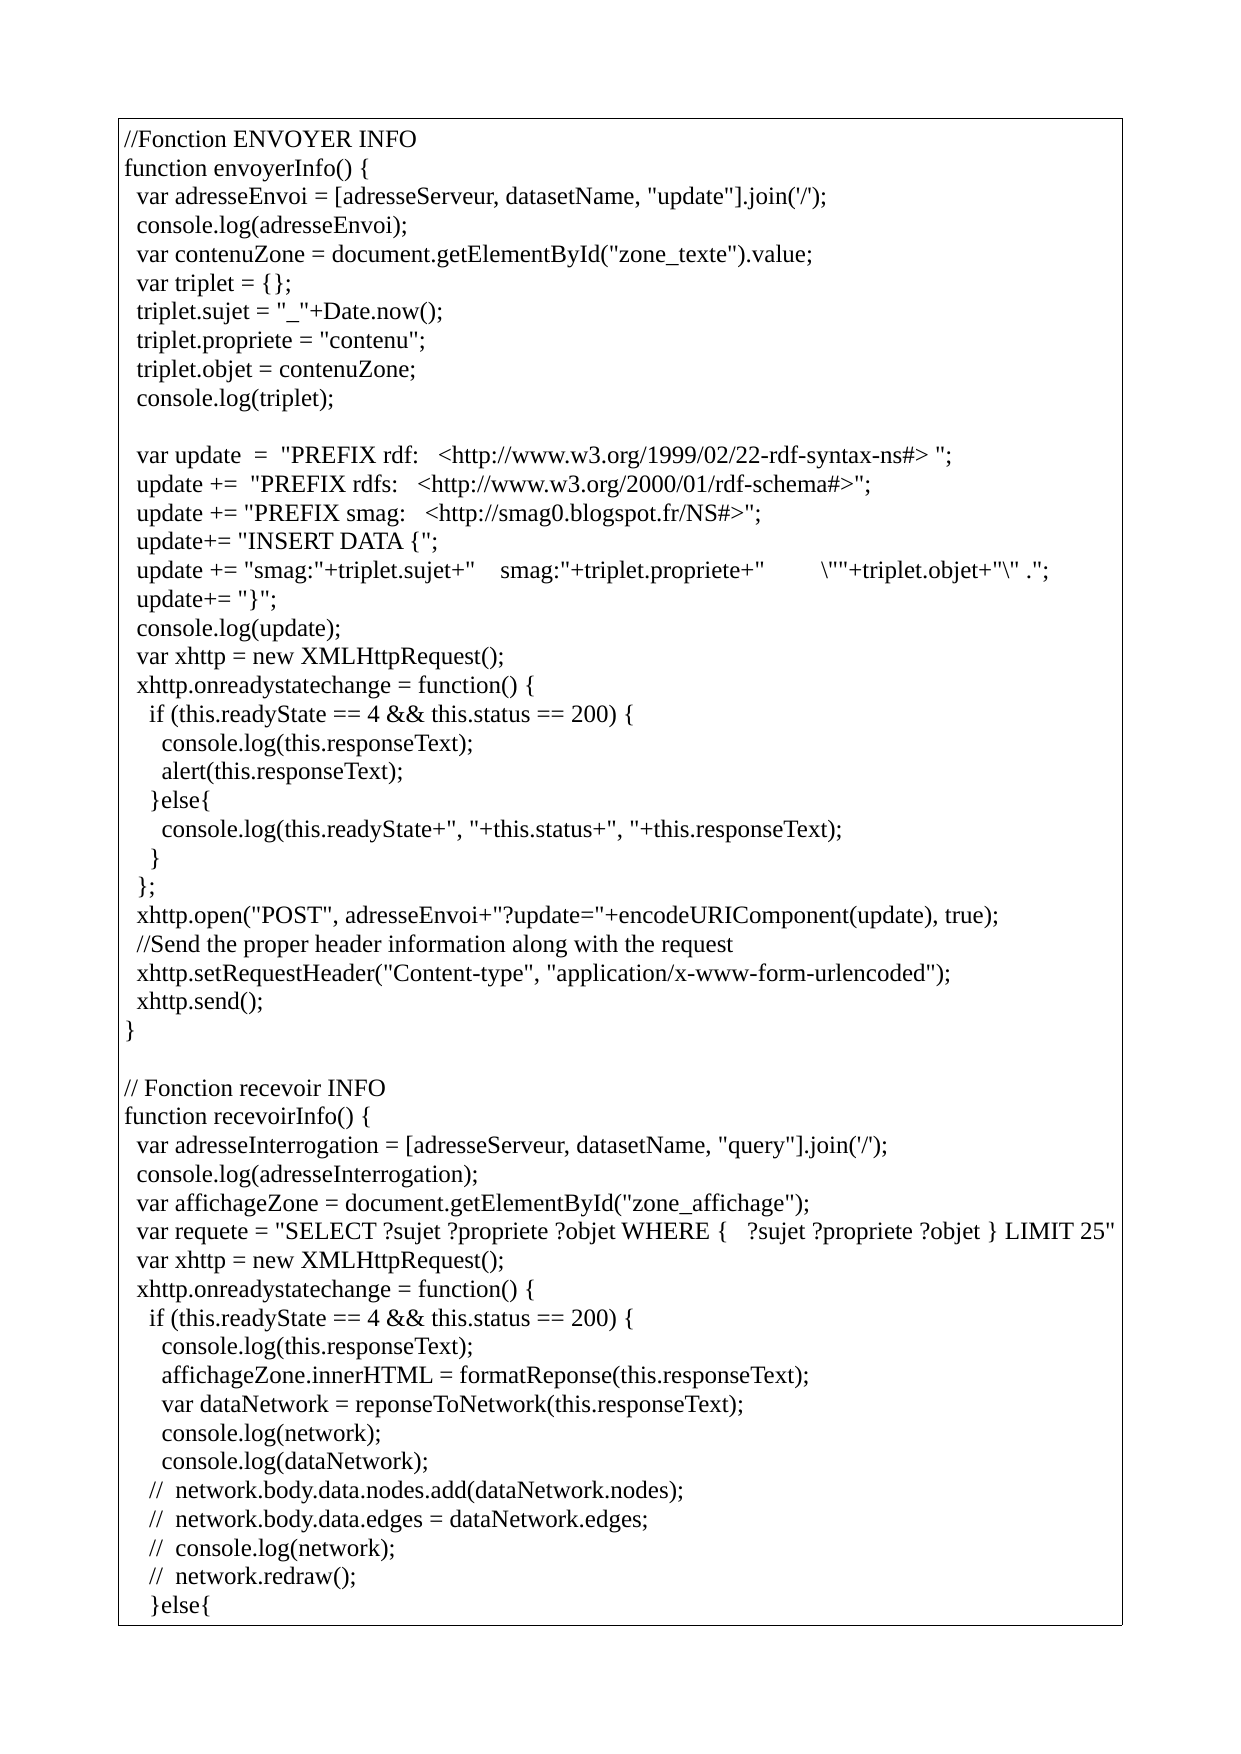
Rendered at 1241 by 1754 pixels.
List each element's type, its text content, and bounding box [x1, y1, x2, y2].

table_header //Fonction ENVOYER INFO function envoyerInfo() { var adresseEnvoi = [adresseServeur, datasetName, "update"].join('/'); console.log(adresseEnvoi); var contenuZone = document.getElementById("zone_texte").value; var triplet = {}; triplet.sujet = "_"+Date.now(); triplet.propriete = "contenu"; triplet.objet = contenuZone; console.log(triplet); var update = "PREFIX rdf: <http://www.w3.org/1999/02/22-rdf-syntax-ns#> "; update += "PREFIX rdfs: <http://www.w3.org/2000/01/rdf-schema#>"; update += "PREFIX smag: <http://smag0.blogspot.fr/NS#>"; update+= "INSERT DATA {"; update += "smag:"+triplet.sujet+" smag:"+triplet.propriete+" \""+triplet.objet+"\" ."; update+= "}"; console.log(update); var xhttp = new XMLHttpRequest(); xhttp.onreadystatechange = function() { if (this.readyState == 4 && this.status == 200) { console.log(this.responseText); alert(this.responseText); }else{ console.log(this.readyState+", "+this.status+", "+this.responseText); } }; xhttp.open("POST", adresseEnvoi+"?update="+encodeURIComponent(update), true); //Send the proper header information along with the request xhttp.setRequestHeader("Content-type", "application/x-www-form-urlencoded"); xhttp.send(); } // Fonction recevoir INFO function recevoirInfo() { var adresseInterrogation = [adresseServeur, datasetName, "query"].join('/'); console.log(adresseInterrogation); var affichageZone = document.getElementById("zone_affichage"); var requete = "SELECT ?sujet ?propriete ?objet WHERE { ?sujet ?propriete ?objet } LIMIT 25" var xhttp = new XMLHttpRequest(); xhttp.onreadystatechange = function() { if (this.readyState == 4 && this.status == 200) { console.log(this.responseText); affichageZone.innerHTML = formatReponse(this.responseText); var dataNetwork = reponseToNetwork(this.responseText); console.log(network); console.log(dataNetwork); // network.body.data.nodes.add(dataNetwork.nodes); // network.body.data.edges = dataNetwork.edges; // console.log(network); // network.redraw(); }else{ [119, 119, 1122, 1625]
